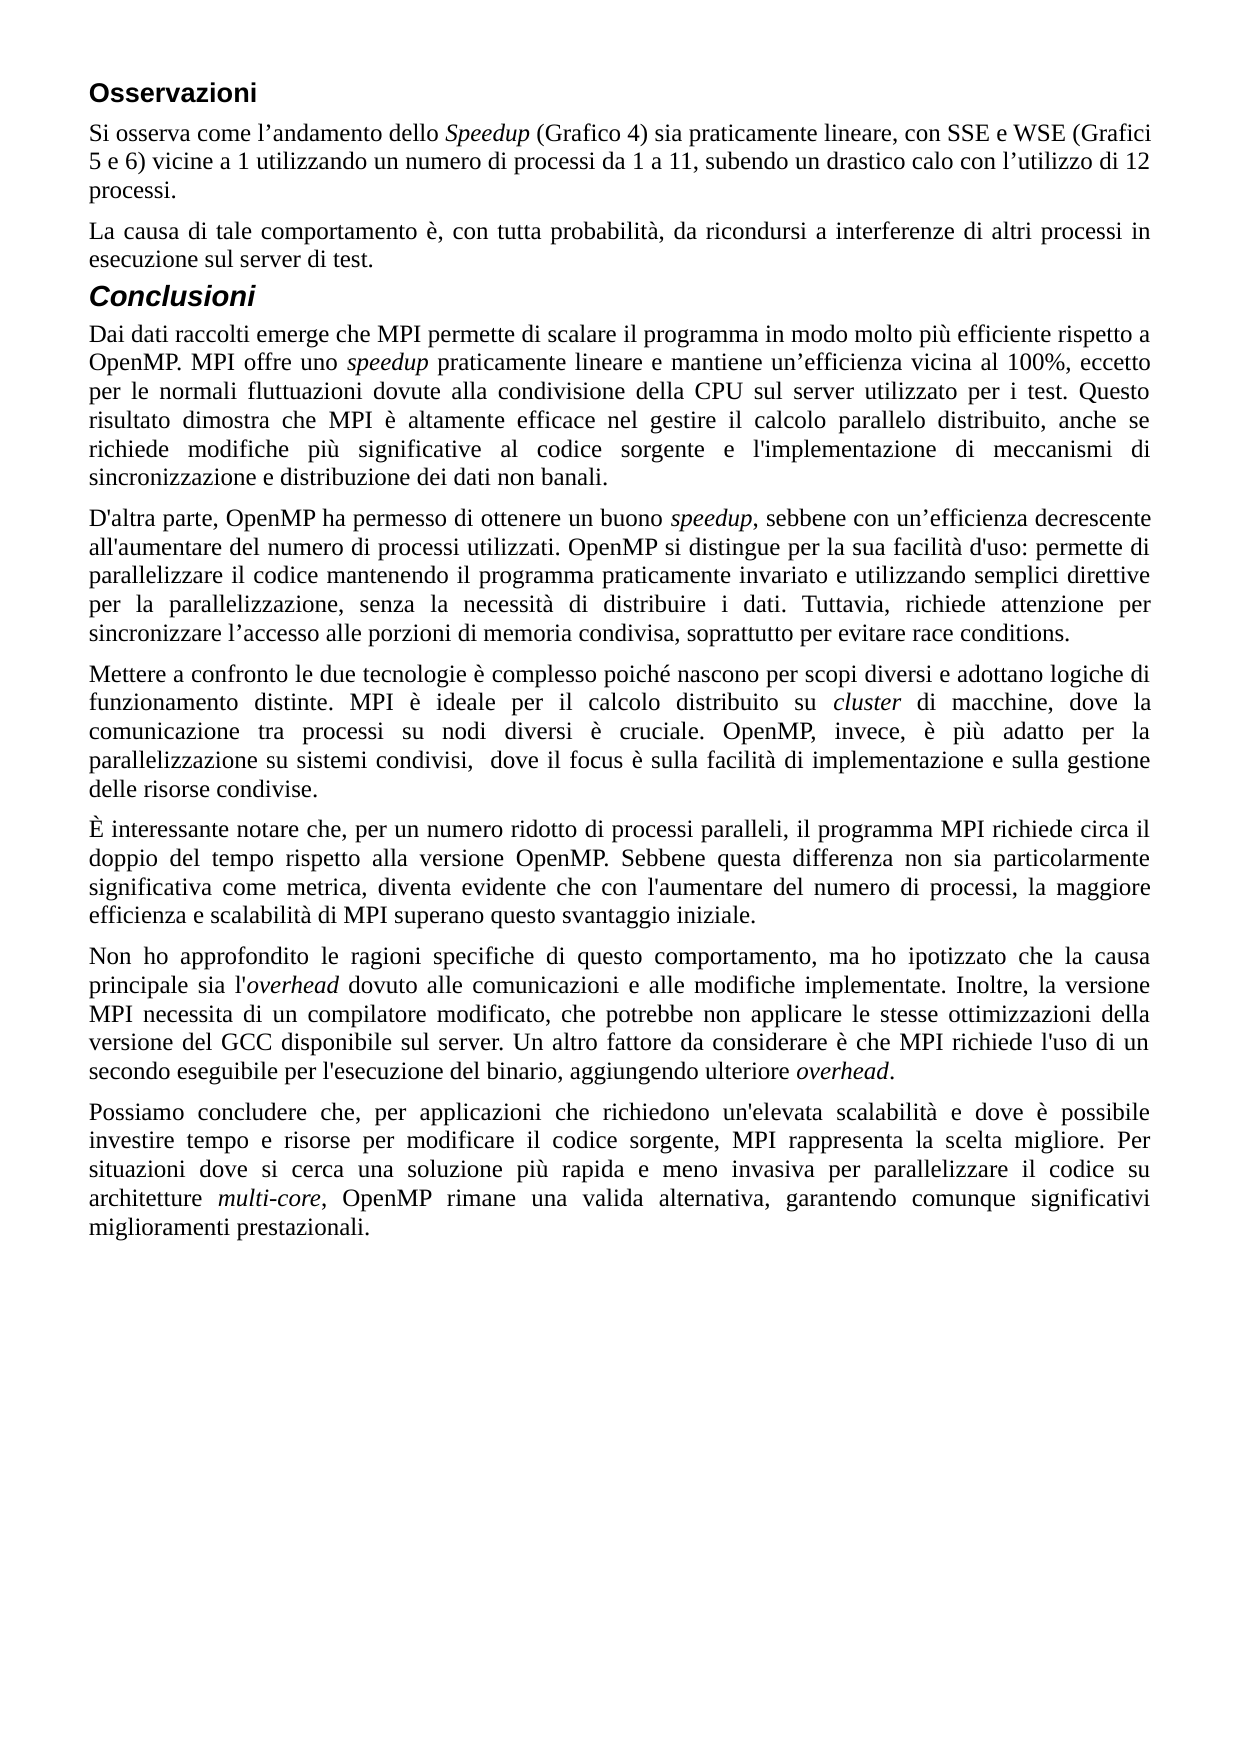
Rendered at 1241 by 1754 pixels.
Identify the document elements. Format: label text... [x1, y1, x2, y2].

text Non ho approfondito le ragioni specifiche di questo comportamento, ma ho ipotizzato che la causa principale sia l'overhead dovuto alle comunicazioni e alle modifiche implementate. Inoltre, la versione MPI necessita di un compilatore modificato, che potrebbe non applicare le stesse ottimizzazioni della versione del GCC disponibile sul server. Un altro fattore da considerare è che MPI richiede l'uso di un secondo eseguibile per l'esecuzione del binario, aggiungendo ulteriore overhead. [88, 941, 1152, 1085]
text D'altra parte, OpenMP ha permesso di ottenere un buono speedup, sebbene con un’efficienza decrescente all'aumentare del numero di processi utilizzati. OpenMP si distingue per la sua facilità d'uso: permette di parallelizzare il codice mantenendo il programma praticamente invariato e utilizzando semplici direttive per la parallelizzazione, senza la necessità di distribuire i dati. Tuttavia, richiede attenzione per sincronizzare l’accesso alle porzioni di memoria condivisa, soprattutto per evitare race conditions. [88, 503, 1152, 647]
subtitle Conclusioni [88, 279, 1152, 313]
text Mettere a confronto le due tecnologie è complesso poiché nascono per scopi diversi e adottano logiche di funzionamento distinte. MPI è ideale per il calcolo distribuito su cluster di macchine, dove la comunicazione tra processi su nodi diversi è cruciale. OpenMP, invece, è più adatto per la parallelizzazione su sistemi condivisi, dove il focus è sulla facilità di implementazione e sulla gestione delle risorse condivise. [88, 659, 1152, 802]
text Si osserva come l’andamento dello Speedup (Grafico 4) sia praticamente lineare, con SSE e WSE (Grafici 5 e 6) vicine a 1 utilizzando un numero di processi da 1 a 11, subendo un drastico calo con l’utilizzo di 12 processi. [88, 118, 1152, 204]
text Dai dati raccolti emerge che MPI permette di scalare il programma in modo molto più efficiente rispetto a OpenMP. MPI offre uno speedup praticamente lineare e mantiene un’efficienza vicina al 100%, eccetto per le normali fluttuazioni dovute alla condivisione della CPU sul server utilizzato per i test. Questo risultato dimostra che MPI è altamente efficace nel gestire il calcolo parallelo distribuito, anche se richiede modifiche più significative al codice sorgente e l'implementazione di meccanismi di sincronizzazione e distribuzione dei dati non banali. [88, 319, 1152, 491]
subtitle Osservazioni [88, 77, 1152, 108]
text È interessante notare che, per un numero ridotto di processi paralleli, il programma MPI richiede circa il doppio del tempo rispetto alla versione OpenMP. Sebbene questa differenza non sia particolarmente significativa come metrica, diventa evidente che con l'aumentare del numero di processi, la maggiore efficienza e scalabilità di MPI superano questo svantaggio iniziale. [88, 814, 1152, 929]
text Possiamo concludere che, per applicazioni che richiedono un'elevata scalabilità e dove è possibile investire tempo e risorse per modificare il codice sorgente, MPI rappresenta la scelta migliore. Per situazioni dove si cerca una soluzione più rapida e meno invasiva per parallelizzare il codice su architetture multi-core, OpenMP rimane una valida alternativa, garantendo comunque significativi miglioramenti prestazionali. [88, 1097, 1152, 1241]
text La causa di tale comportamento è, con tutta probabilità, da ricondursi a interferenze di altri processi in esecuzione sul server di test. [88, 216, 1152, 273]
